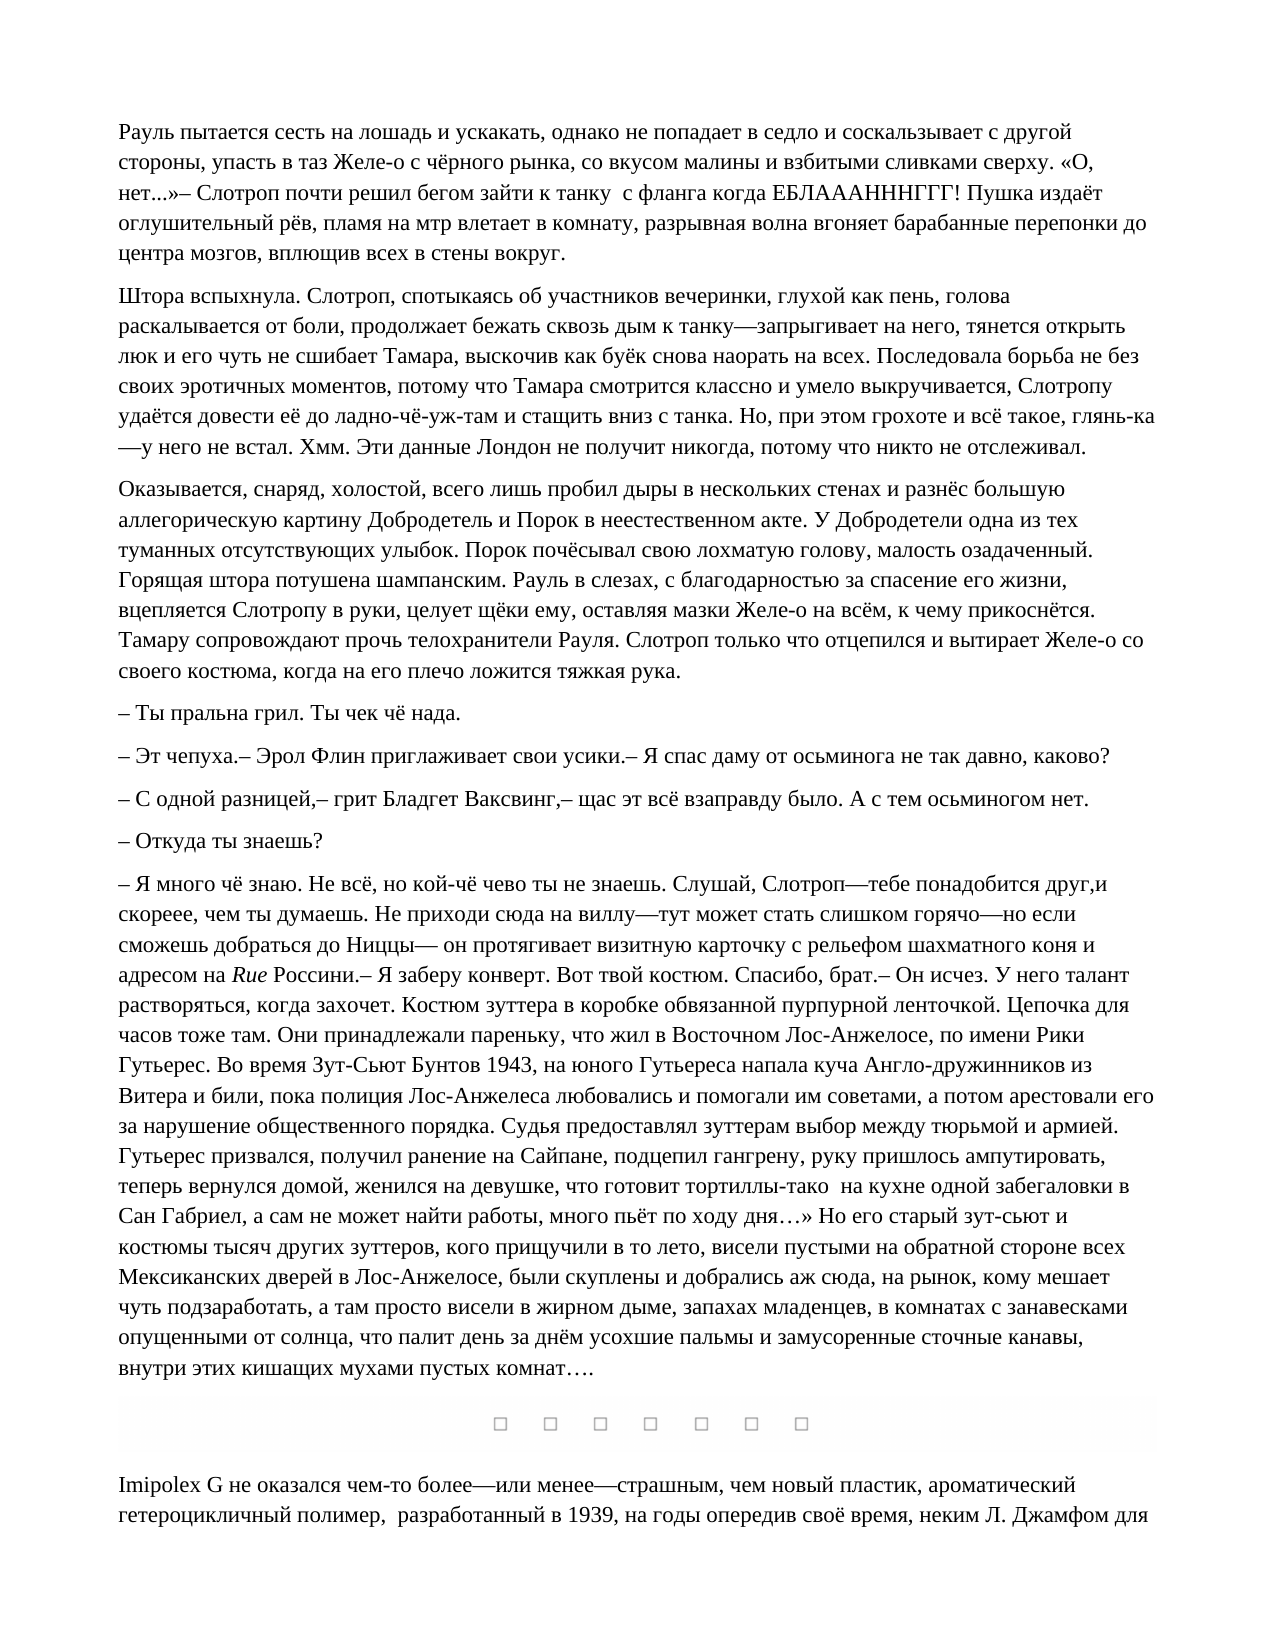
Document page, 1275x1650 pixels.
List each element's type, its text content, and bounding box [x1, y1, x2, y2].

text Штора вспыхнула. Слотроп, спотыкаясь об участников вечеринки, глухой как пень, голова раскалывается от боли, продолжает бежать сквозь дым к танку—запрыгивает на него, тянется открыть люк и его чуть не сшибает Тамара, выскочив как буёк снова наорать на всех. Последовала борьба не без своих эротичных моментов, потому что Тамара смотрится классно и умело выкручивается, Слотропу удаётся довести её до ладно-чё-уж-там и стащить вниз с танка. Но, при этом грохоте и всё такое, глянь-ка—у него не встал. Хмм. Эти данные Лондон не получит никогда, потому что никто не отслеживал. [118, 282, 1157, 459]
text Рауль пытается сесть на лошадь и ускакать, однако не попадает в седло и соскальзывает с другой стороны, упасть в таз Желе-о с чёрного рынка, со вкусом малины и взбитыми сливками сверху. «О, нет...»– Слотроп почти решил бегом зайти к танку с фланга когда ЕБЛАААНННГГГ! Пушка издаёт оглушительный рёв, пламя на мтр влетает в комнату, разрывная волна вгоняет барабанные перепонки до центра мозгов, вплющив всех в стены вокруг. [118, 118, 1157, 265]
text – Откуда ты знаешь? [118, 827, 1157, 854]
text – С одной разницей,– грит Бладгет Ваксвинг,– щас эт всё взаправду было. А с тем осьминогом нет. [118, 785, 1157, 811]
text Оказывается, снаряд, холостой, всего лишь пробил дыры в нескольких стенах и разнёс большую аллегорическую картину Добродетель и Порок в неестественном акте. У Добродетели одна из тех туманных отсутствующих улыбок. Порок почёсывал свою лохматую голову, малость озадаченный. Горящая штора потушена шампанским. Рауль в слезах, с благодарностью за спасение его жизни, вцепляется Слотропу в руки, целует щёки ему, оставляя мазки Желе-о на всём, к чему прикоснётся. Тамару сопровождают прочь телохранители Рауля. Слотроп только что отцепился и вытирает Желе-о со своего костюма, когда на его плечо ложится тяжкая рука. [118, 475, 1157, 683]
picture [118, 1396, 1157, 1452]
text – Я много чё знаю. Не всё, но кой-чё чево ты не знаешь. Слушай, Слотроп—тебе понадобится друг,и скореее, чем ты думаешь. Не приходи сюда на виллу—тут может стать слишком горячо—но если сможешь добраться до Ниццы— он протягивает визитную карточку с рельефом шахматного коня и адресом на Rue Россини.– Я заберу конверт. Вот твой костюм. Спасибо, брат.– Он исчез. У него талант растворяться, когда захочет. Костюм зуттера в коробке обвязанной пурпурной ленточкой. Цепочка для часов тоже там. Они принадлежали пареньку, что жил в Восточном Лос-Анжелосе, по имени Рики Гутьерес. Во время Зут-Сьют Бунтов 1943, на юного Гутьереса напала куча Англо-дружинников из Витера и били, пока полиция Лос-Анжелеса любовались и помогали им советами, а потом арестовали его за нарушение общественного порядка. Судья предоставлял зуттерам выбор между тюрьмой и армией. Гутьерес призвался, получил ранение на Сайпане, подцепил гангрену, руку пришлось ампутировать, теперь вернулся домой, женился на девушке, что готовит тортиллы-тако на кухне одной забегаловки в Сан Габриел, а сам не может найти работы, много пьёт по ходу дня…» Но его старый зут-сьют и костюмы тысяч других зуттеров, кого прищучили в то лето, висели пустыми на обратной стороне всех Мексиканских дверей в Лос-Анжелосе, были скуплены и добрались аж сюда, на рынок, кому мешает чуть подзаработать, а там просто висели в жирном дыме, запахах младенцев, в комнатах с занавесками опущенными от солнца, что палит день за днём усохшие пальмы и замусоренные сточные канавы, внутри этих кишащих мухами пустых комнат…. [118, 870, 1157, 1380]
text – Ты пральна грил. Ты чек чё нада. [118, 699, 1157, 726]
text – Эт чепуха.– Эрол Флин приглаживает свои усики.– Я спас даму от осьминога не так давно, каково? [118, 742, 1157, 768]
text Imipolex G не оказался чем-то более—или менее—страшным, чем новый пластик, ароматический гетероцикличный полимер, разработанный в 1939, на годы опередив своё время, неким Л. Джамфом для [118, 1452, 1157, 1528]
